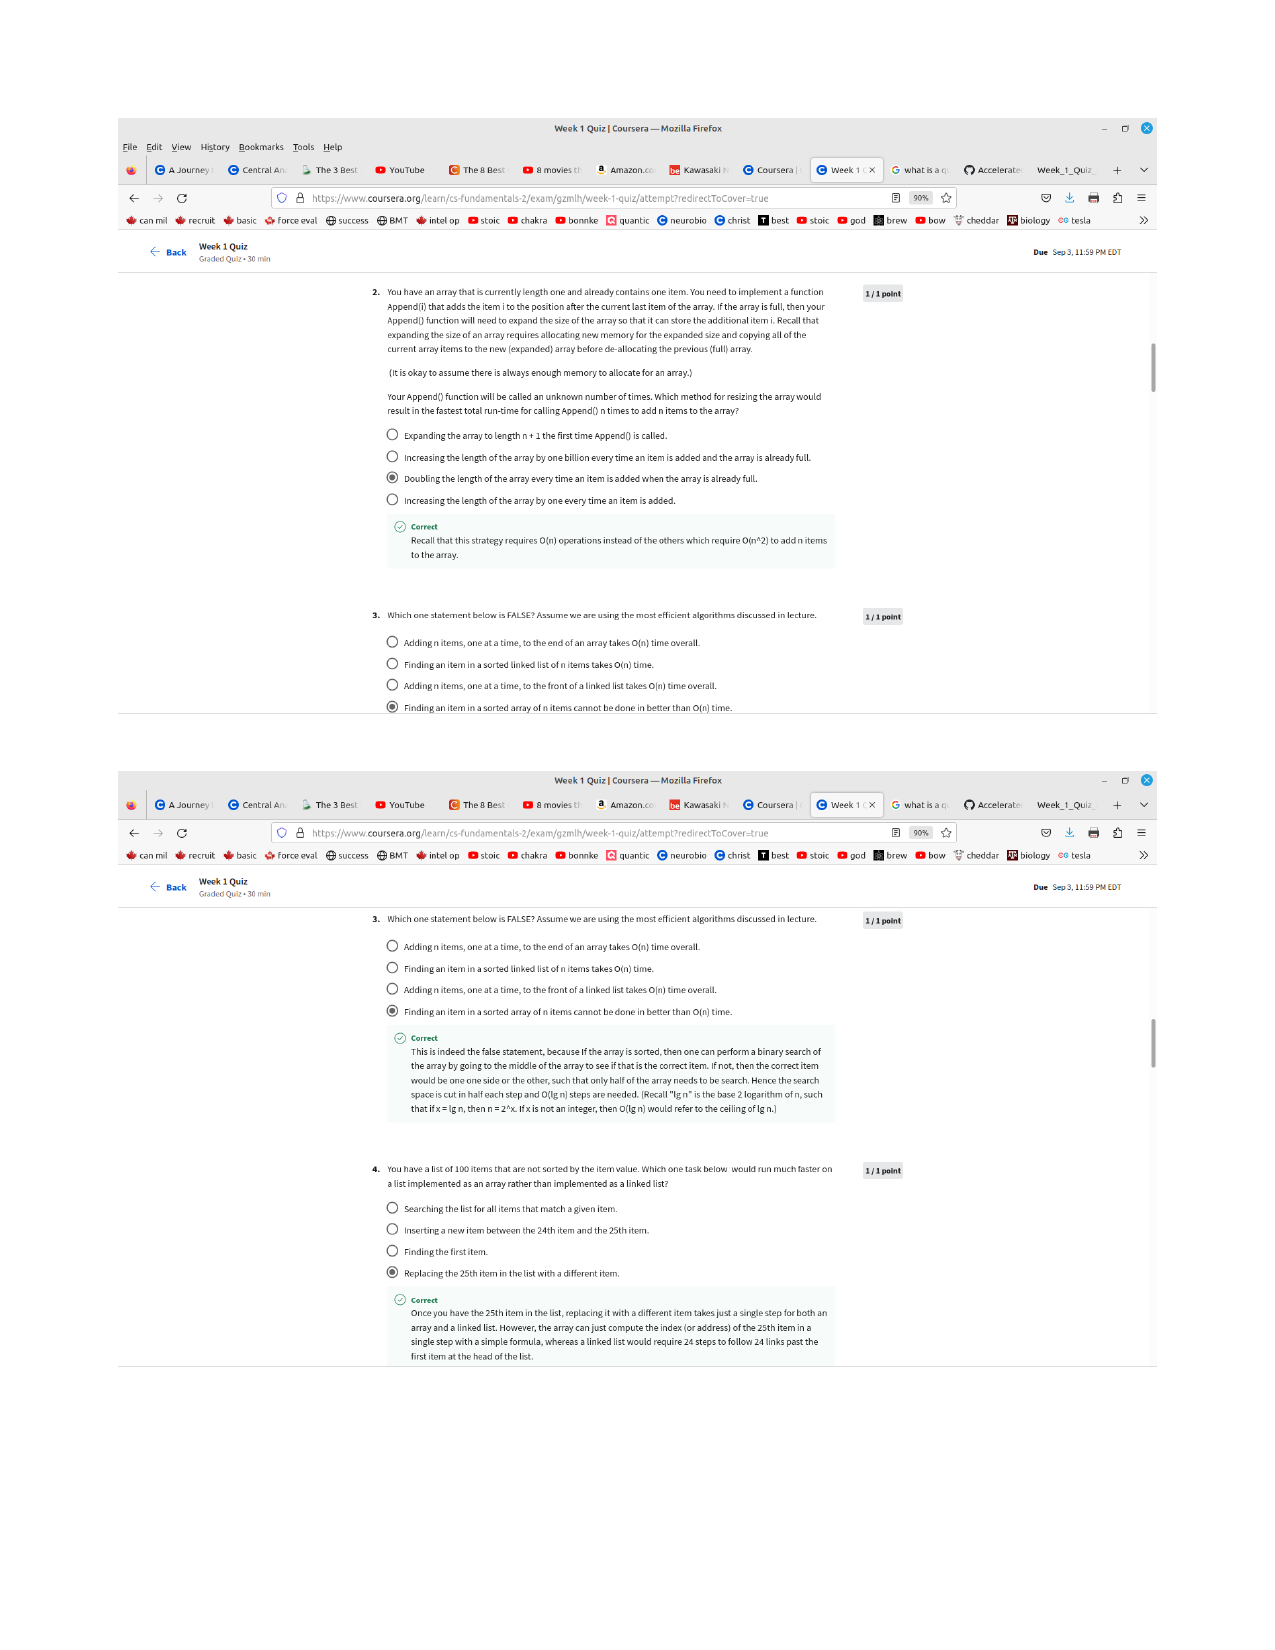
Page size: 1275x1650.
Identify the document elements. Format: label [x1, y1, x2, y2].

picture [118, 118, 1157, 714]
picture [118, 771, 1157, 1367]
